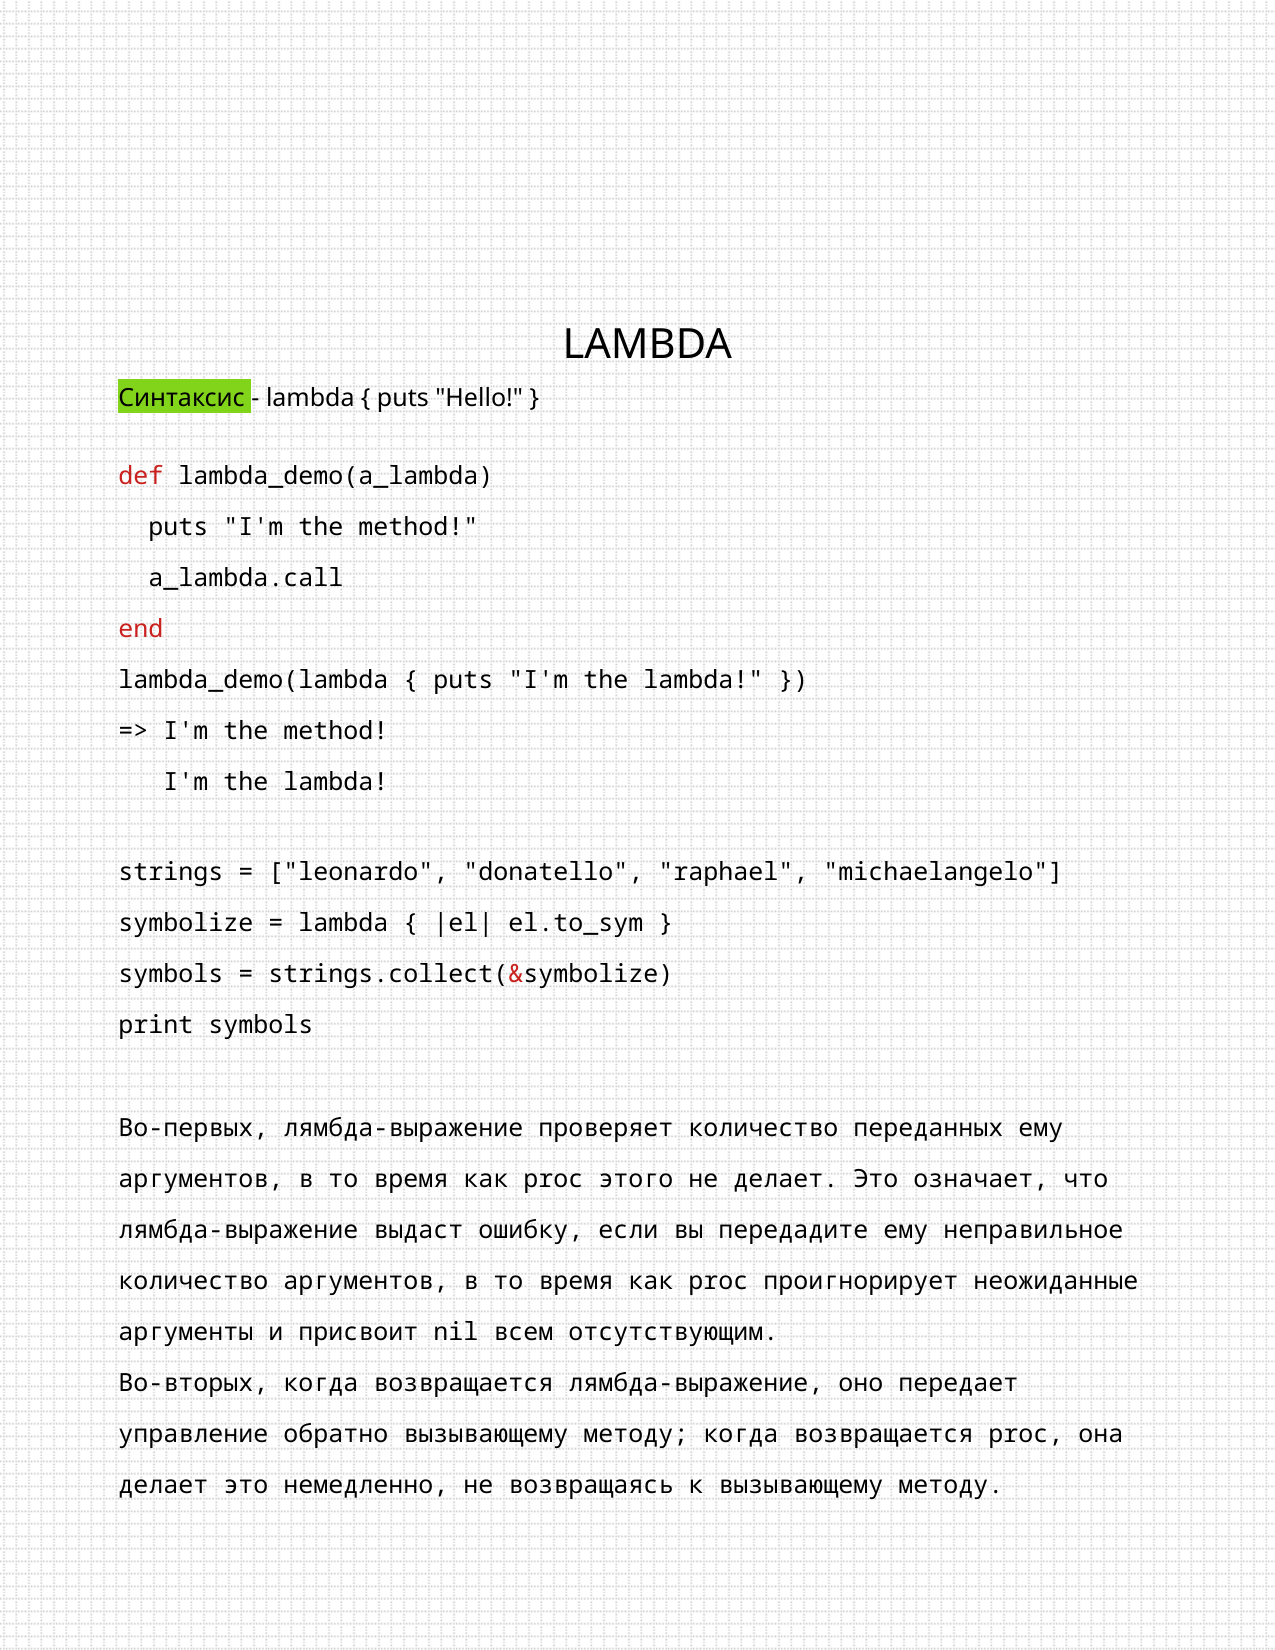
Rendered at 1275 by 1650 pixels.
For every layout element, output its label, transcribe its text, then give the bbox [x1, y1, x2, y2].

text puts "I'm the method!" [118, 508, 1176, 543]
text strings = ["leonardo", "donatello", "raphael", "michaelangelo"] [118, 854, 1176, 888]
text lambda_demo(lambda { puts "I'm the lambda!" }) [118, 662, 1176, 696]
text symbols = strings.collect(&symbolize) [118, 956, 1176, 990]
text LAMBDA [118, 314, 1176, 371]
text a_lambda.call [118, 559, 1176, 594]
text print symbols [118, 1007, 1176, 1041]
text Синтаксис - lambda { puts "Hello!" } [118, 379, 1176, 413]
text I'm the lambda! [118, 764, 1176, 798]
text Во-первых, лямбда-выражение проверяет количество переданных ему аргументов, в то время как proc этого не делает. Это означает, что лямбда-выражение выдаст ошибку, если вы передадите ему неправильное количество аргументов, в то время как proc проигнорирует неожиданные аргументы и присвоит nil всем отсутствующим. [118, 1109, 1176, 1347]
text => I'm the method! [118, 713, 1176, 747]
text end [118, 611, 1176, 645]
text Во-вторых, когда возвращается лямбда-выражение, оно передает управление обратно вызывающему методу; когда возвращается proc, она делает это немедленно, не возвращаясь к вызывающему методу. [118, 1364, 1176, 1501]
picture [0, 0, 1275, 1650]
text def lambda_demo(a_lambda) [118, 457, 1176, 492]
text symbolize = lambda { |el| el.to_sym } [118, 905, 1176, 939]
